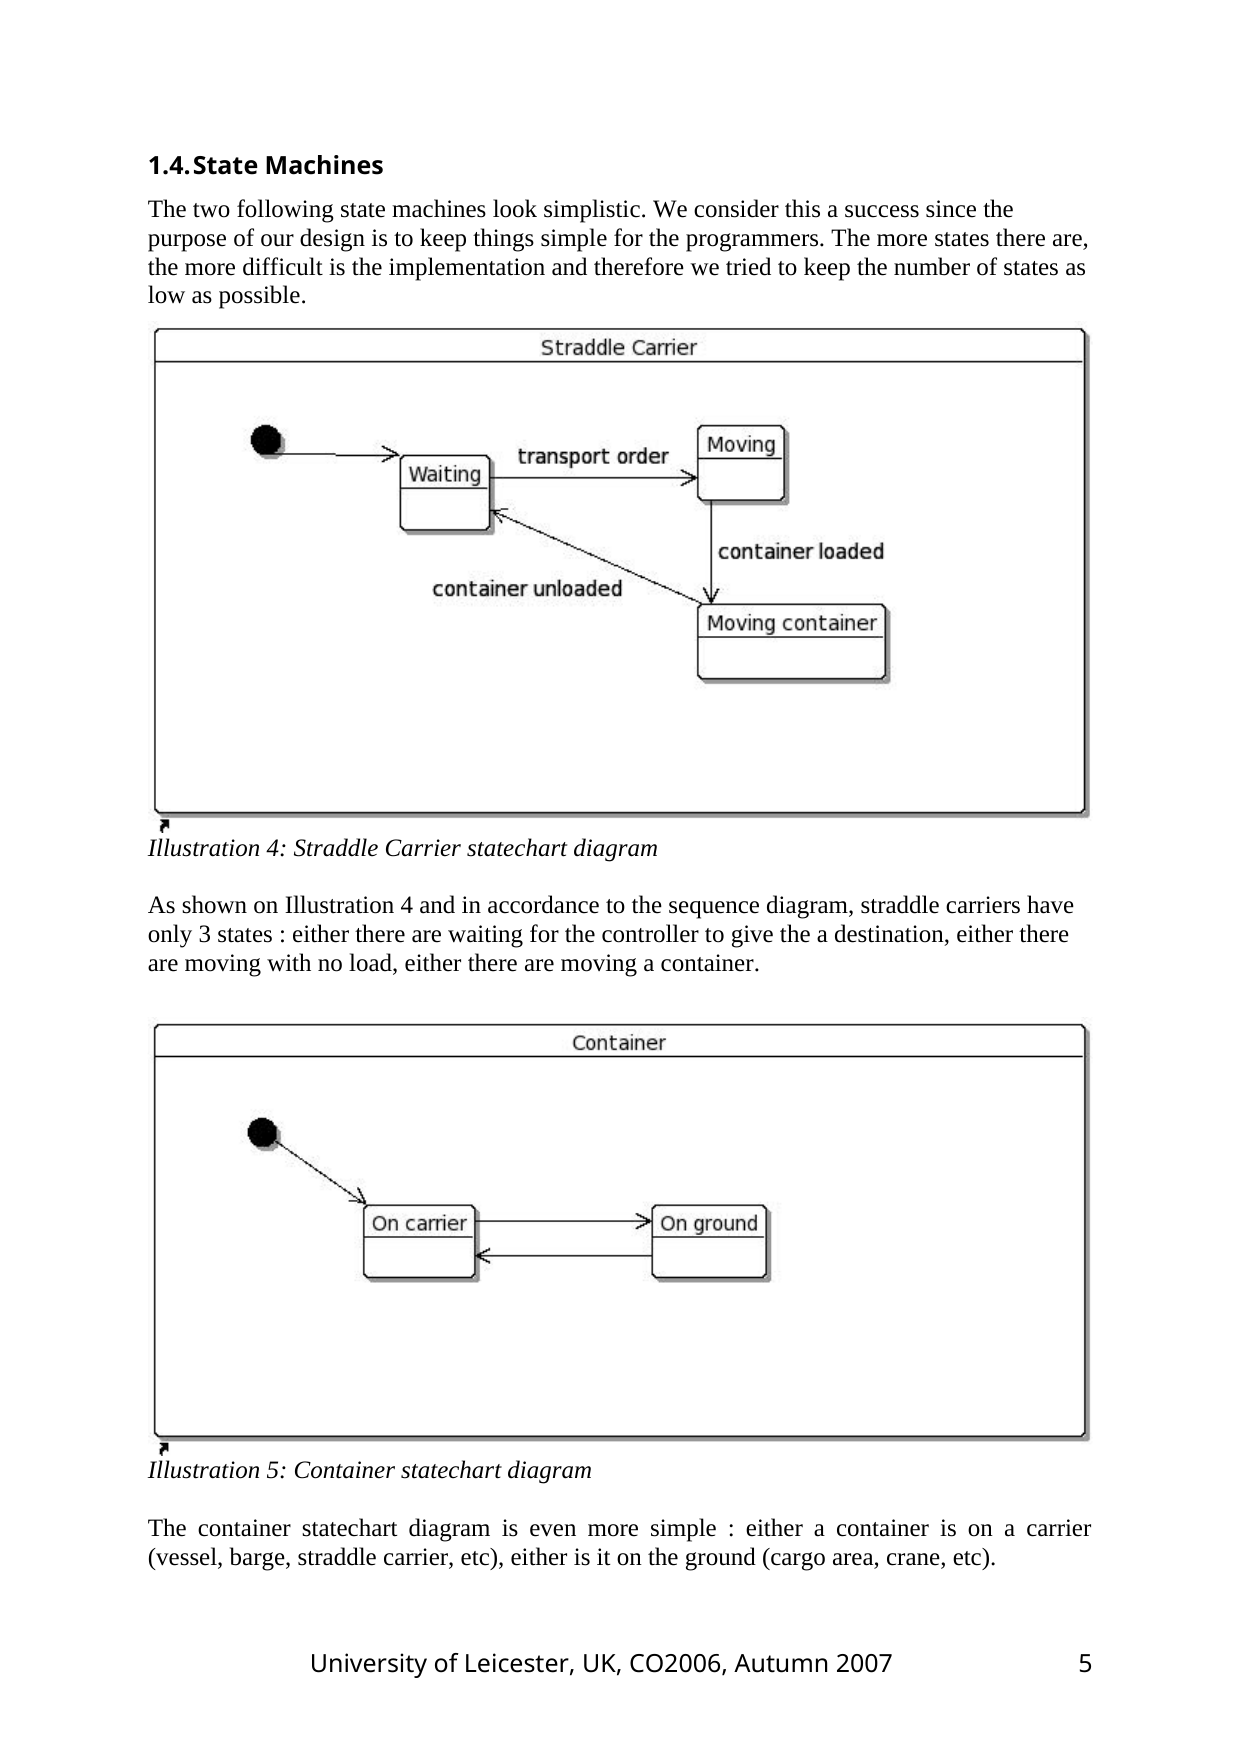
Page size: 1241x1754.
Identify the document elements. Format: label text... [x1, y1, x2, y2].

subtitle State Machines [148, 148, 1092, 182]
text As shown on Illustration 4 and in accordance to the sequence diagram, straddle carriers have only 3 states : either there are waiting for the controller to give the a destination, either there are moving with no load, either there are moving a container. [148, 890, 1092, 977]
picture [147, 1017, 1093, 1456]
text The container statechart diagram is even more simple : either a container is on a carrier (vessel, barge, straddle carrier, etc), either is it on the ground (cargo area, crane, etc). [148, 1513, 1092, 1571]
text The two following state machines look simplistic. We consider this a success since the purpose of our design is to keep things simple for the programmers. The more states there are, the more difficult is the implementation and therefore we tried to keep the number of states as low as possible. [148, 194, 1092, 309]
text Illustration 4: Straddle Carrier statechart diagram [148, 833, 1092, 862]
text Illustration 5: Container statechart diagram [148, 1456, 1092, 1484]
picture [147, 321, 1093, 833]
